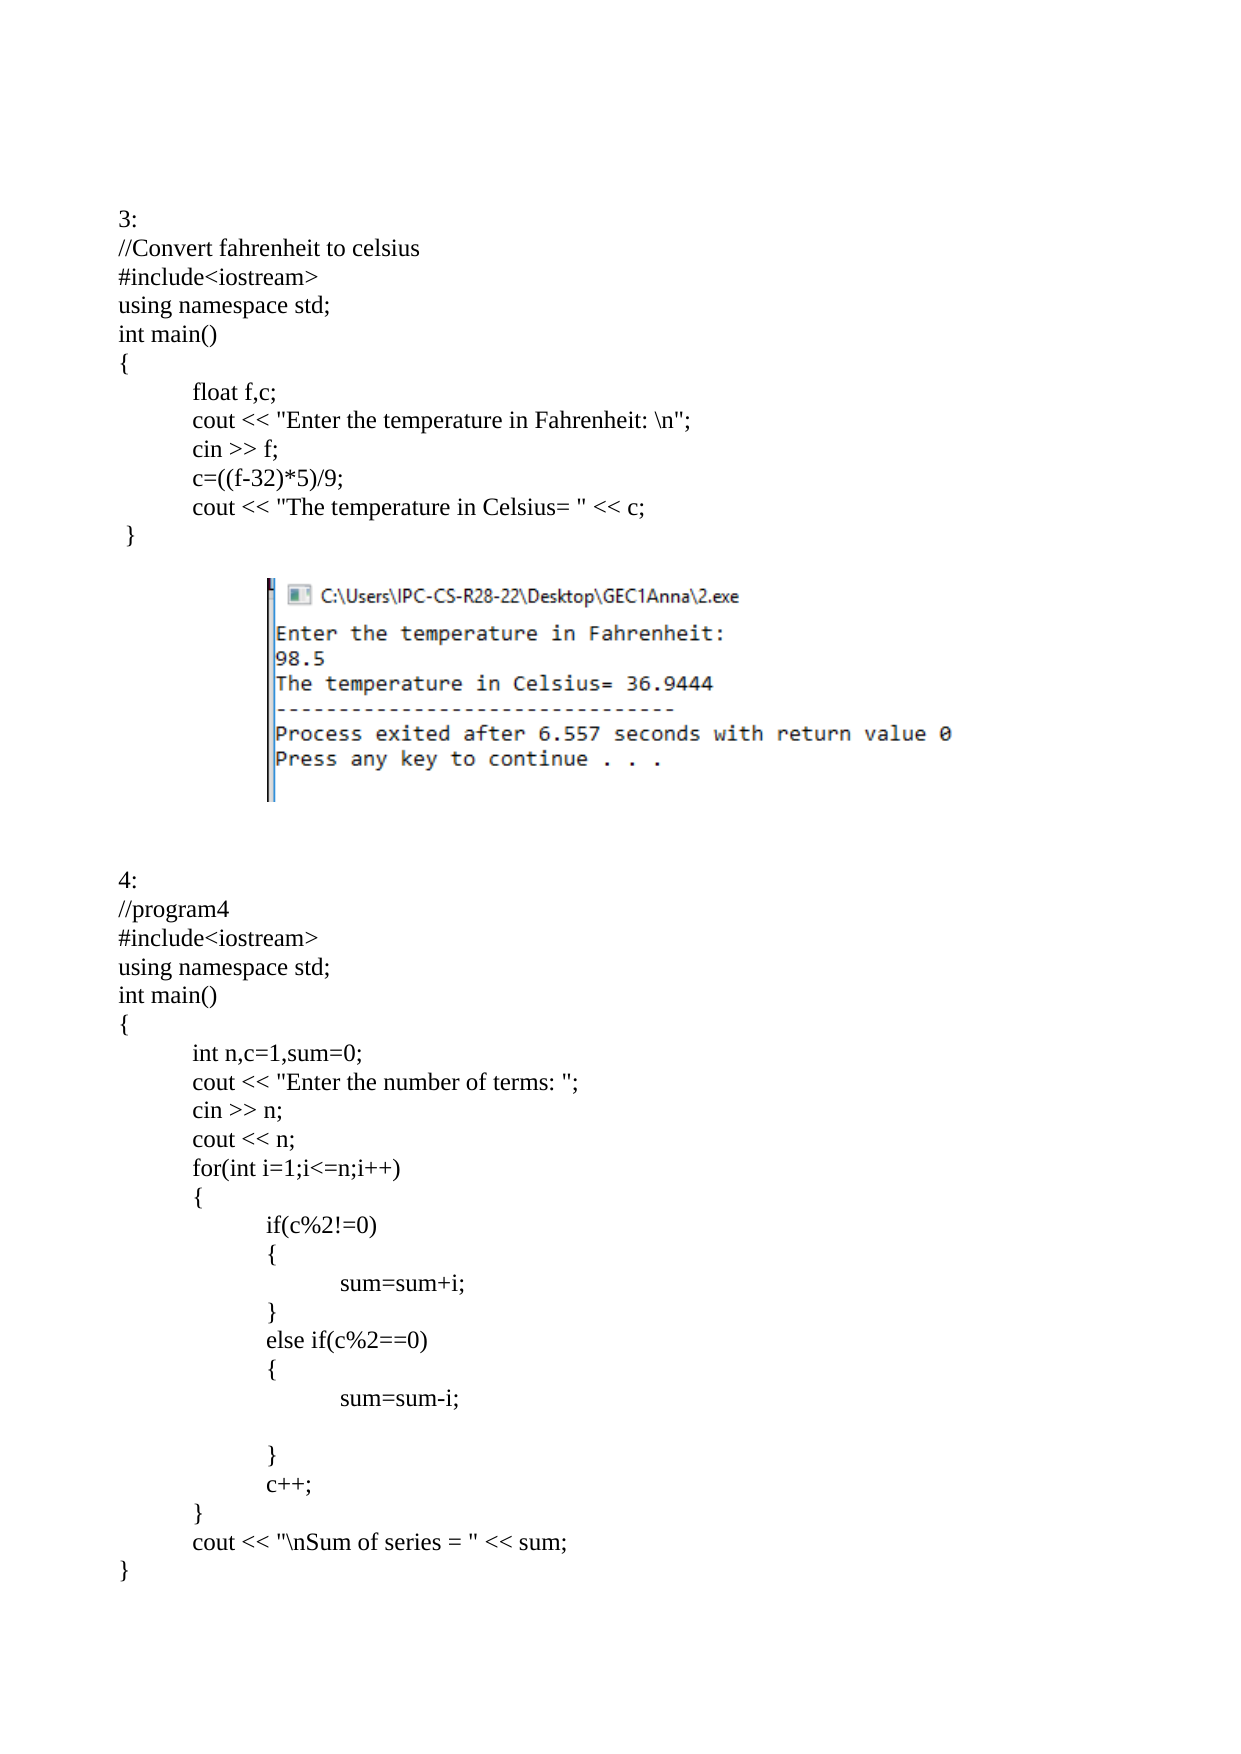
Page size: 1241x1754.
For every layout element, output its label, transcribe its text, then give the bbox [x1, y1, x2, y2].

text 4: [118, 866, 1122, 894]
picture [267, 578, 974, 802]
text 3: [118, 204, 1122, 233]
text //program4 [118, 894, 1122, 923]
text //Convert fahrenheit to celsius #include<iostream> using namespace std; int main() { float f,c; cout << "Enter the temperature in Fahrenheit: \n"; cin >> f; c=((f-32)*5)/9; cout << "The temperature in Celsius= " << c; } [118, 233, 1122, 578]
text #include<iostream> using namespace std; int main() { int n,c=1,sum=0; cout << "Enter the number of terms: "; cin >> n; cout << n; for(int i=1;i<=n;i++) { if(c%2!=0) { sum=sum+i; } else if(c%2==0) { sum=sum-i; } c++; } cout << "\nSum of series = " << sum; } [118, 923, 1122, 1584]
